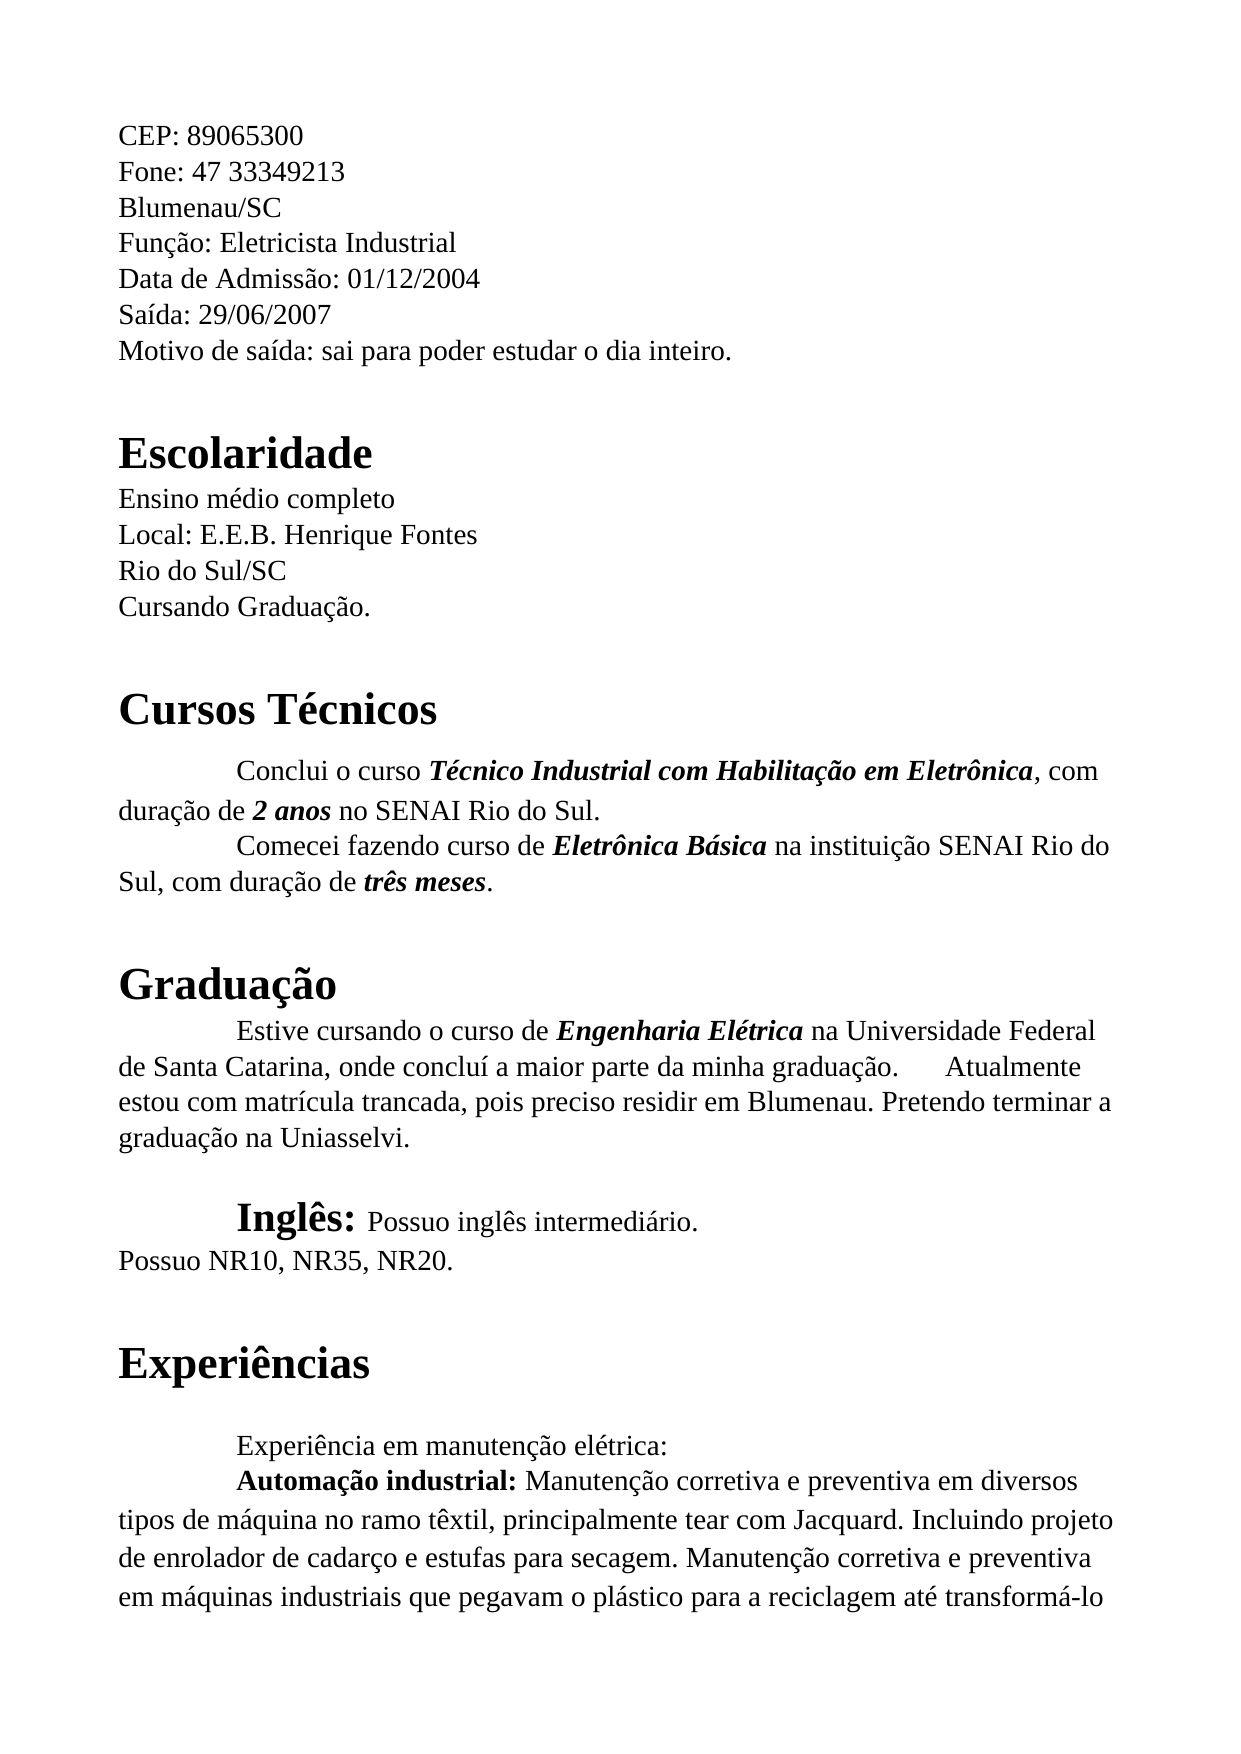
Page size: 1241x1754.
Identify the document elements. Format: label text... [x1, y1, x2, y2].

text Motivo de saída: sai para poder estudar o dia inteiro. [118, 333, 1122, 367]
text Ensino médio completo [118, 482, 1122, 515]
text Graduação [118, 957, 1122, 1009]
text Cursando Graduação. [118, 589, 1122, 623]
text Fone: 47 33349213 [118, 154, 1122, 187]
text Função: Eletricista Industrial [118, 226, 1122, 259]
text Escolaridade [118, 425, 1122, 478]
text CEP: 89065300 [118, 118, 1122, 152]
text Saída: 29/06/2007 [118, 297, 1122, 331]
text Possuo NR10, NR35, NR20. [118, 1243, 1122, 1277]
text Experiências [118, 1336, 1122, 1388]
text Comecei fazendo curso de Eletrônica Básica na instituição SENAI Rio do Sul, com duração de três meses. [118, 828, 1122, 898]
text Conclui o curso Técnico Industrial com Habilitação em Eletrônica, com duração de 2 anos no SENAI Rio do Sul. [118, 738, 1122, 826]
text Cursos Técnicos [118, 681, 1122, 734]
text Rio do Sul/SC [118, 553, 1122, 587]
text Estive cursando o curso de Engenharia Elétrica na Universidade Federal de Santa Catarina, onde concluí a maior parte da minha graduação. Atualmente estou com matrícula trancada, pois preciso residir em Blumenau. Pretendo terminar a graduação na Uniasselvi. [118, 1013, 1122, 1154]
text Automação industrial: Manutenção corretiva e preventiva em diversos tipos de máquina no ramo têxtil, principalmente tear com Jacquard. Incluindo projeto de enrolador de cadarço e estufas para secagem. Manutenção corretiva e preventiva em máquinas industriais que pegavam o plástico para a reciclagem até transformá-lo [118, 1463, 1122, 1613]
text Local: E.E.B. Henrique Fontes [118, 517, 1122, 551]
text Data de Admissão: 01/12/2004 [118, 261, 1122, 295]
text Blumenau/SC [118, 190, 1122, 223]
text Experiência em manutenção elétrica: [118, 1428, 1122, 1461]
text Inglês: Possuo inglês intermediário. [118, 1192, 1122, 1240]
